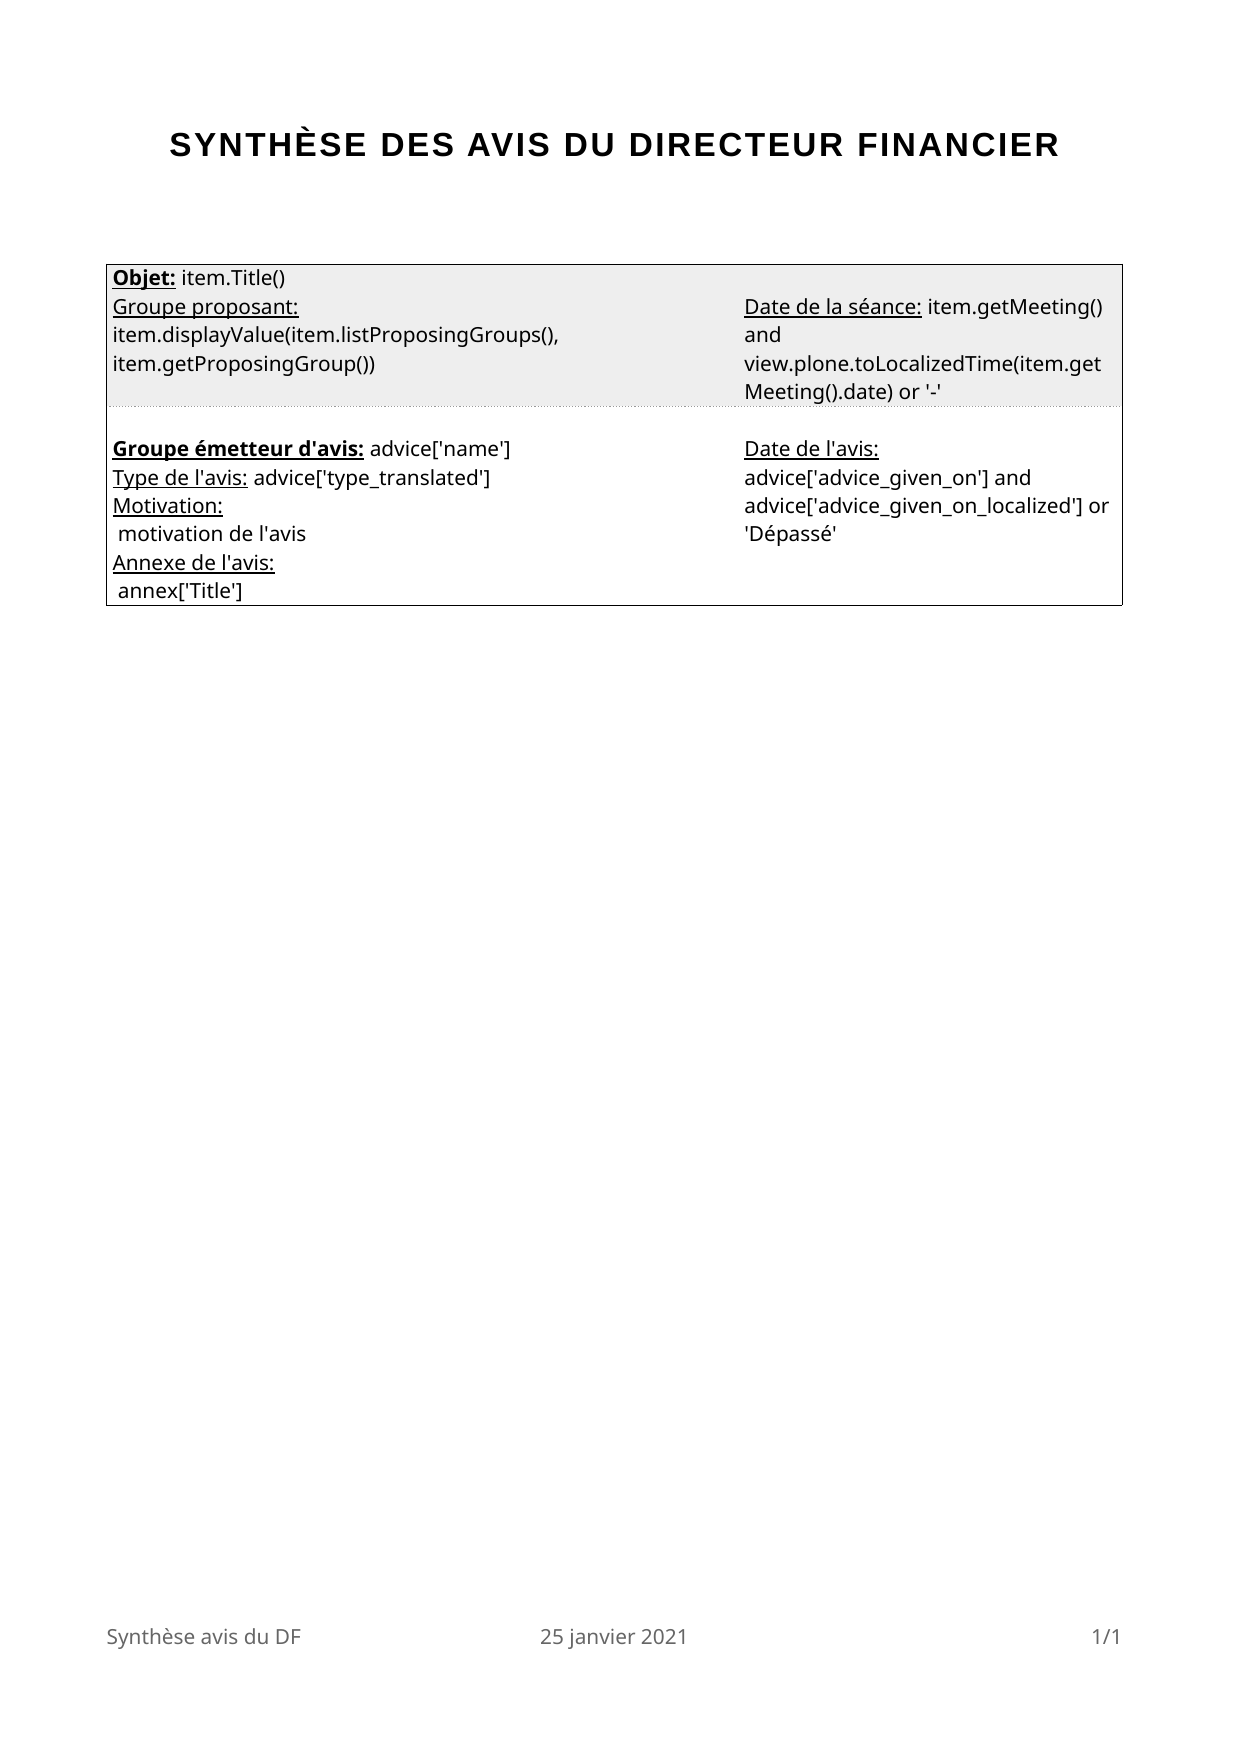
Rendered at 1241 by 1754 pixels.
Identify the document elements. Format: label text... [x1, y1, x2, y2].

table_header Groupe émetteur d'avis: advice['name'] Type de l'avis: advice['type_translated'] Motivation: motivation de l'avis Annexe de l'avis: annex['Title'] [107, 406, 738, 605]
table_header Objet: item.Title() [107, 265, 1122, 292]
table_cell Groupe proposant: item.displayValue(item.listProposingGroups(), item.getProposingGroup()) [107, 292, 738, 406]
subtitle Synthèse des avis du Directeur Financier [106, 125, 1122, 163]
table_header Date de l'avis: advice['advice_given_on'] and advice['advice_given_on_localized'] or 'Dépassé' [738, 406, 1122, 605]
table_cell Date de la séance: item.getMeeting() and view.plone.toLocalizedTime(item.getMeeting().date) or '-' [738, 292, 1122, 406]
